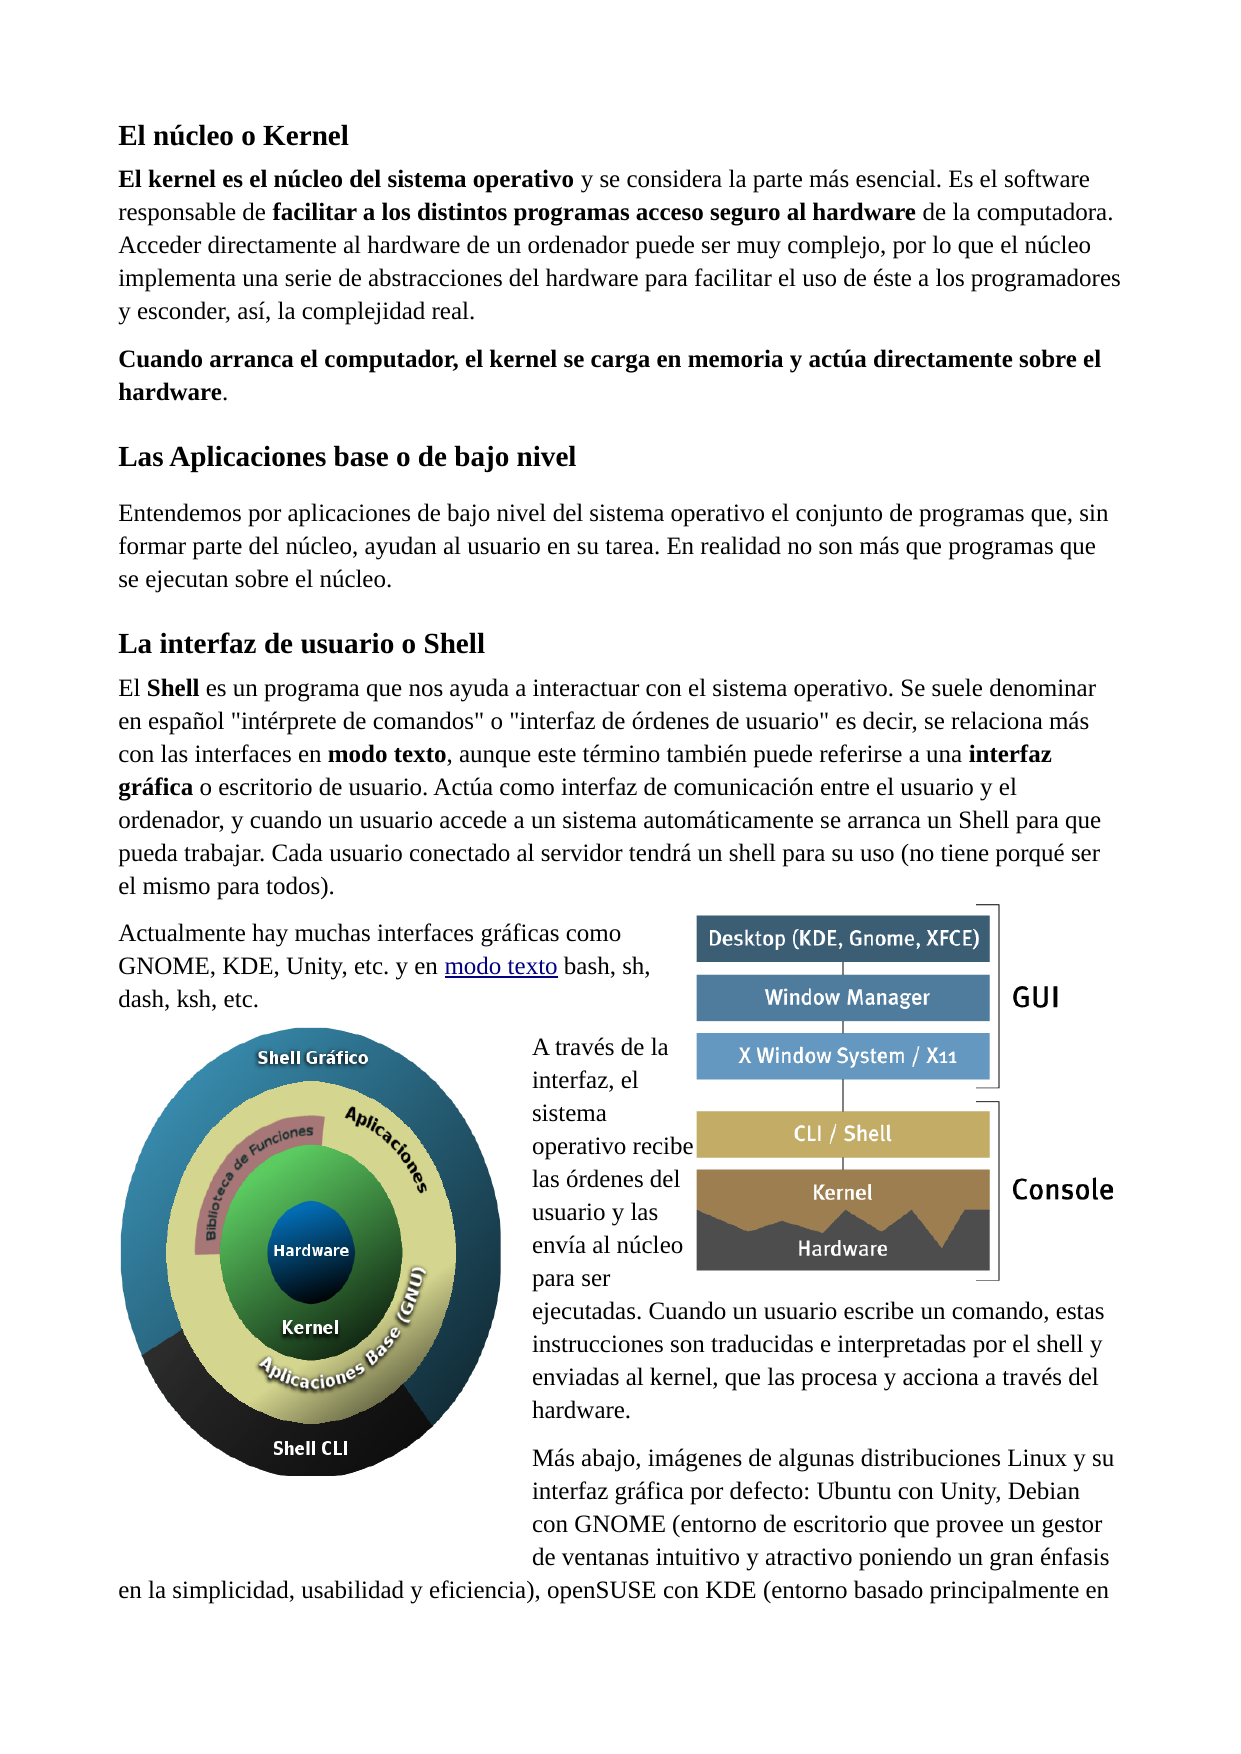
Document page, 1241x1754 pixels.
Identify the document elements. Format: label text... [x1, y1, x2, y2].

table_cell [118, 1520, 532, 1554]
picture [696, 904, 1114, 1281]
text Actualmente hay muchas interfaces gráficas como GNOME, KDE, Unity, etc. y en modo texto bash, sh, dash, ksh, etc. [118, 918, 696, 1013]
text El Shell es un programa que nos ayuda a interactuar con el sistema operativo. Se suele denominar en español "intérprete de comandos" o "interfaz de órdenes de usuario" es decir, se relaciona más con las interfaces en modo texto, aunque este término también puede referirse a una interfaz gráfica o escritorio de usuario. Actúa como interfaz de comunicación entre el usuario y el ordenador, y cuando un usuario accede a un sistema automáticamente se arranca un Shell para que pueda trabajar. Cada usuario conectado al servidor tendrá un shell para su uso (no tiene porqué ser el mismo para todos). [118, 673, 1122, 899]
text Cuando arranca el computador, el kernel se carga en memoria y actúa directamente sobre el hardware. [118, 344, 1122, 406]
subtitle Las Aplicaciones base o de bajo nivel [118, 439, 1122, 473]
text A través de la interfaz, el sistema operativo recibe las órdenes del usuario y las envía al núcleo para ser ejecutadas. Cuando un usuario escribe un comando, estas instrucciones son traducidas e interpretadas por el shell y enviadas al kernel, que las procesa y acciona a través del hardware. [532, 1032, 1122, 1424]
subtitle El núcleo o Kernel [118, 118, 1122, 152]
text Entendemos por aplicaciones de bajo nivel del sistema operativo el conjunto de programas que, sin formar parte del núcleo, ayudan al usuario en su tarea. En realidad no son más que programas que se ejecutan sobre el núcleo. [118, 498, 1122, 593]
text El kernel es el núcleo del sistema operativo y se considera la parte más esencial. Es el software responsable de facilitar a los distintos programas acceso seguro al hardware de la computadora. Acceder directamente al hardware de un ordenador puede ser muy complejo, por lo que el núcleo implementa una serie de abstracciones del hardware para facilitar el uso de éste a los programadores y esconder, así, la complejidad real. [118, 164, 1122, 325]
table_header [118, 1032, 532, 1520]
subtitle La interfaz de usuario o Shell [118, 627, 1122, 660]
text Más abajo, imágenes de algunas distribuciones Linux y su interfaz gráfica por defecto: Ubuntu con Unity, Debian con GNOME (entorno de escritorio que provee un gestor de ventanas intuitivo y atractivo poniendo un gran énfasis en la simplicidad, usabilidad y eficiencia), openSUSE con KDE (entorno basado principalmente en [118, 1443, 1122, 1604]
picture [119, 1025, 501, 1476]
